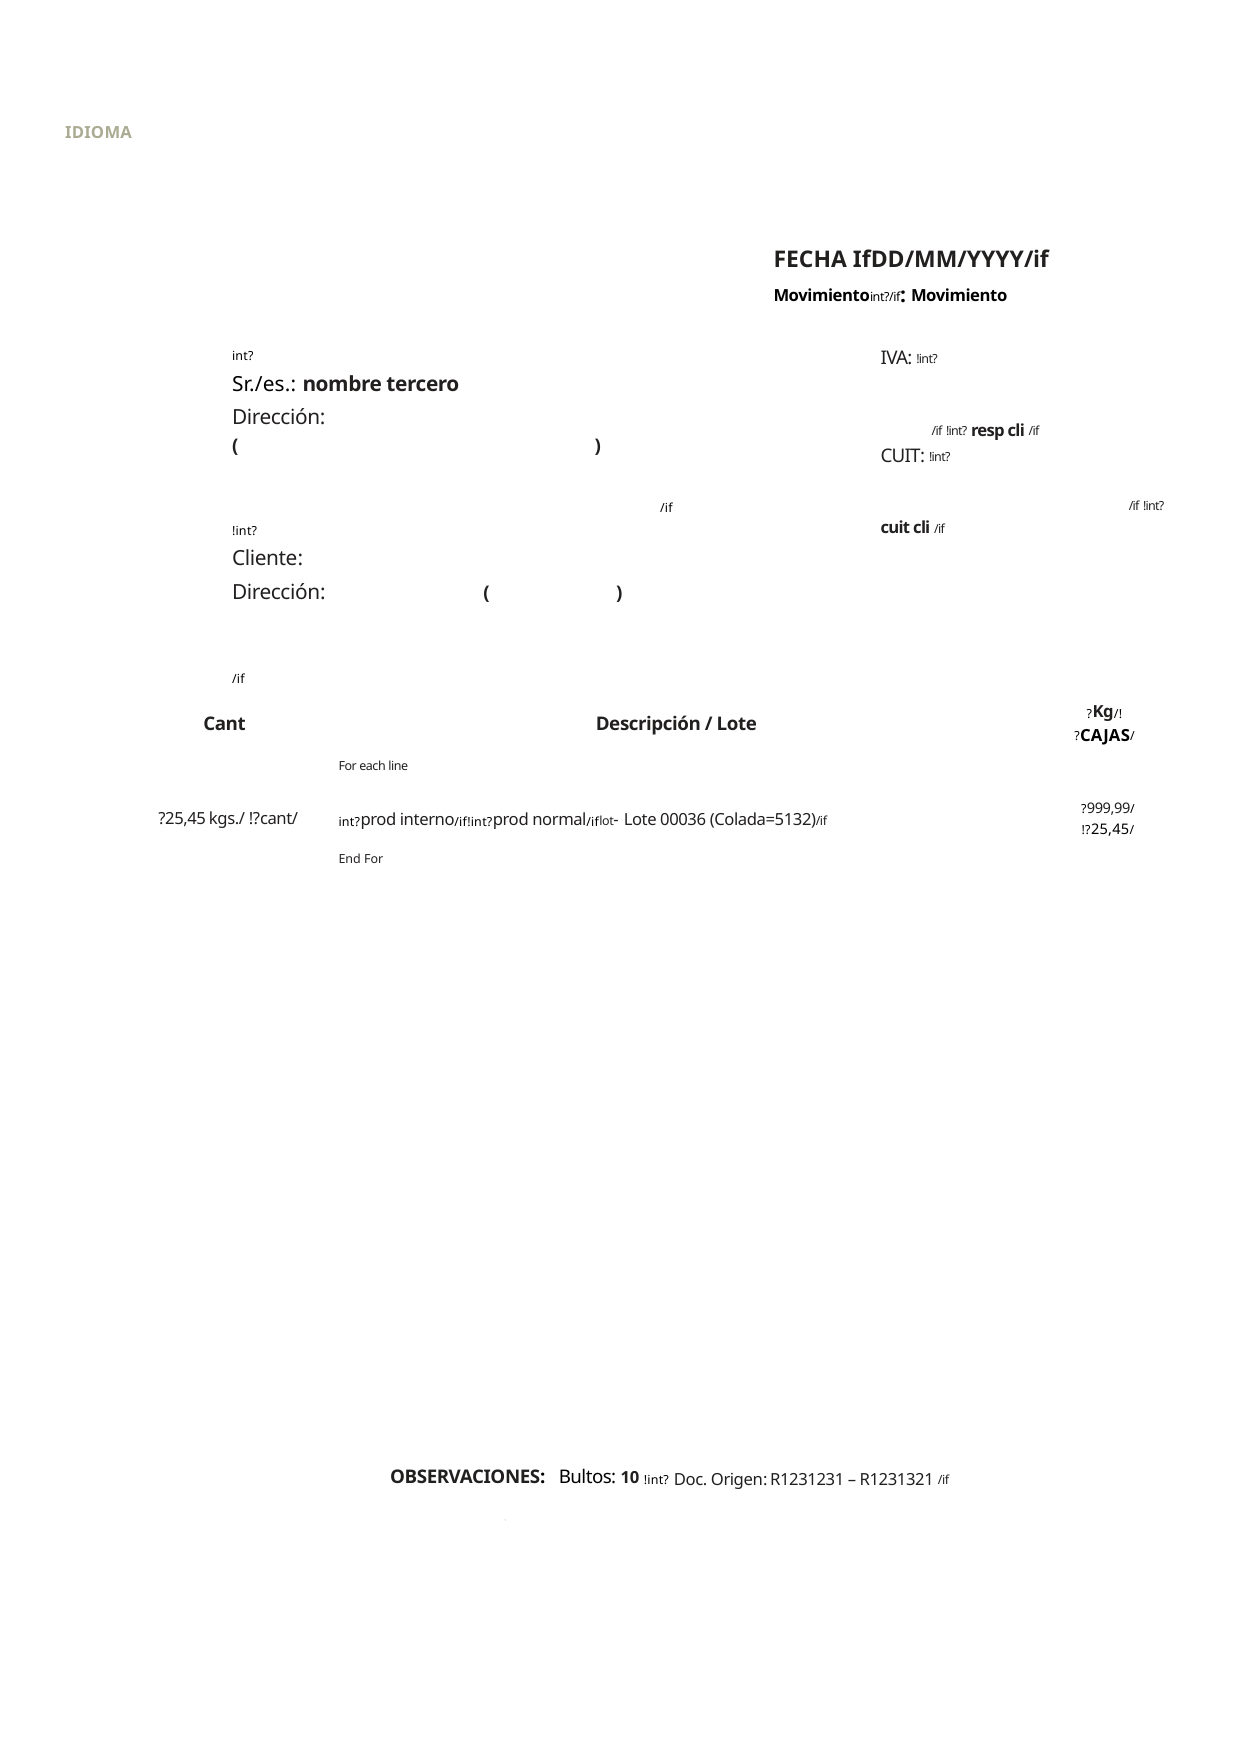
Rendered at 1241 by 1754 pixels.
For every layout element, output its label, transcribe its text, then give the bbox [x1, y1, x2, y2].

table_header [1034, 751, 1175, 791]
table_header [65, 751, 130, 791]
table_header [130, 751, 319, 791]
table_cell End For [319, 844, 1034, 885]
table_cell [130, 844, 319, 885]
table_header For each line [319, 751, 1034, 791]
table_cell [1034, 844, 1175, 885]
table_cell [65, 844, 130, 885]
table_cell ?25,45 kgs./ !?cant/ [130, 791, 319, 844]
table_cell [65, 791, 130, 844]
table_cell int?prod interno/if!int?prod normal/iflot- Lote 00036 (Colada=5132)/if [319, 791, 1034, 844]
table_cell ?999,99/ !?25,45/ [1034, 791, 1175, 844]
